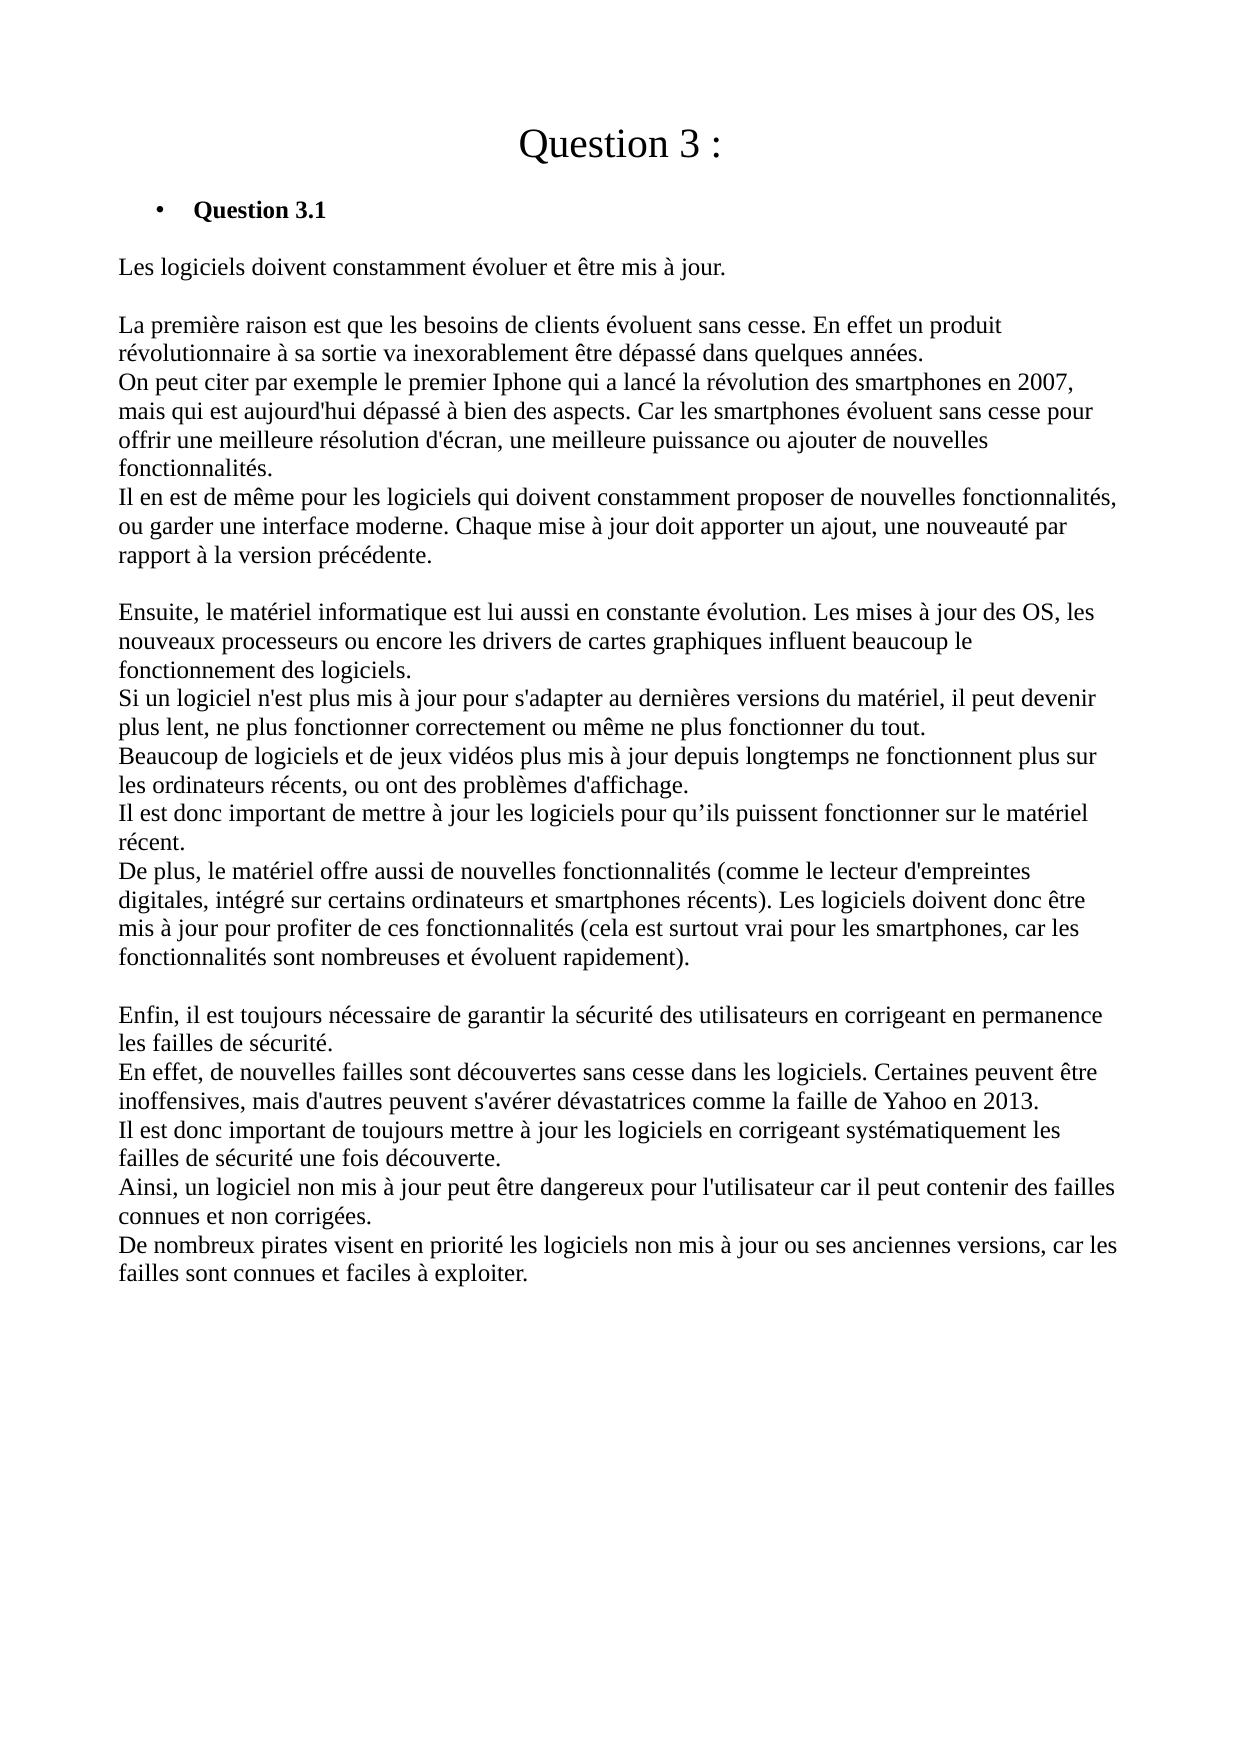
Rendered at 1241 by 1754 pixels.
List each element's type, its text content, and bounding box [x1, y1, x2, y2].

text De plus, le matériel offre aussi de nouvelles fonctionnalités (comme le lecteur d'empreintes digitales, intégré sur certains ordinateurs et smartphones récents). Les logiciels doivent donc être mis à jour pour profiter de ces fonctionnalités (cela est surtout vrai pour les smartphones, car les fonctionnalités sont nombreuses et évoluent rapidement). [118, 856, 1122, 971]
text Question 3 : [118, 118, 1122, 166]
text Les logiciels doivent constamment évoluer et être mis à jour. [118, 252, 1122, 281]
text Enfin, il est toujours nécessaire de garantir la sécurité des utilisateurs en corrigeant en permanence les failles de sécurité. [118, 1000, 1122, 1057]
list Question 3.1 [156, 195, 1122, 223]
text Il est donc important de mettre à jour les logiciels pour qu’ils puissent fonctionner sur le matériel récent. [118, 798, 1122, 856]
text La première raison est que les besoins de clients évoluent sans cesse. En effet un produit révolutionnaire à sa sortie va inexorablement être dépassé dans quelques années. [118, 310, 1122, 367]
text Beaucoup de logiciels et de jeux vidéos plus mis à jour depuis longtemps ne fonctionnent plus sur les ordinateurs récents, ou ont des problèmes d'affichage. [118, 741, 1122, 798]
text Il en est de même pour les logiciels qui doivent constamment proposer de nouvelles fonctionnalités, ou garder une interface moderne. Chaque mise à jour doit apporter un ajout, une nouveauté par rapport à la version précédente. [118, 482, 1122, 568]
text Il est donc important de toujours mettre à jour les logiciels en corrigeant systématiquement les failles de sécurité une fois découverte. [118, 1115, 1122, 1172]
text Si un logiciel n'est plus mis à jour pour s'adapter au dernières versions du matériel, il peut devenir plus lent, ne plus fonctionner correctement ou même ne plus fonctionner du tout. [118, 683, 1122, 741]
text Ensuite, le matériel informatique est lui aussi en constante évolution. Les mises à jour des OS, les nouveaux processeurs ou encore les drivers de cartes graphiques influent beaucoup le fonctionnement des logiciels. [118, 597, 1122, 683]
text On peut citer par exemple le premier Iphone qui a lancé la révolution des smartphones en 2007, mais qui est aujourd'hui dépassé à bien des aspects. Car les smartphones évoluent sans cesse pour offrir une meilleure résolution d'écran, une meilleure puissance ou ajouter de nouvelles fonctionnalités. [118, 367, 1122, 482]
text En effet, de nouvelles failles sont découvertes sans cesse dans les logiciels. Certaines peuvent être inoffensives, mais d'autres peuvent s'avérer dévastatrices comme la faille de Yahoo en 2013. [118, 1057, 1122, 1115]
text Ainsi, un logiciel non mis à jour peut être dangereux pour l'utilisateur car il peut contenir des failles connues et non corrigées. [118, 1172, 1122, 1230]
text De nombreux pirates visent en priorité les logiciels non mis à jour ou ses anciennes versions, car les failles sont connues et faciles à exploiter. [118, 1230, 1122, 1287]
